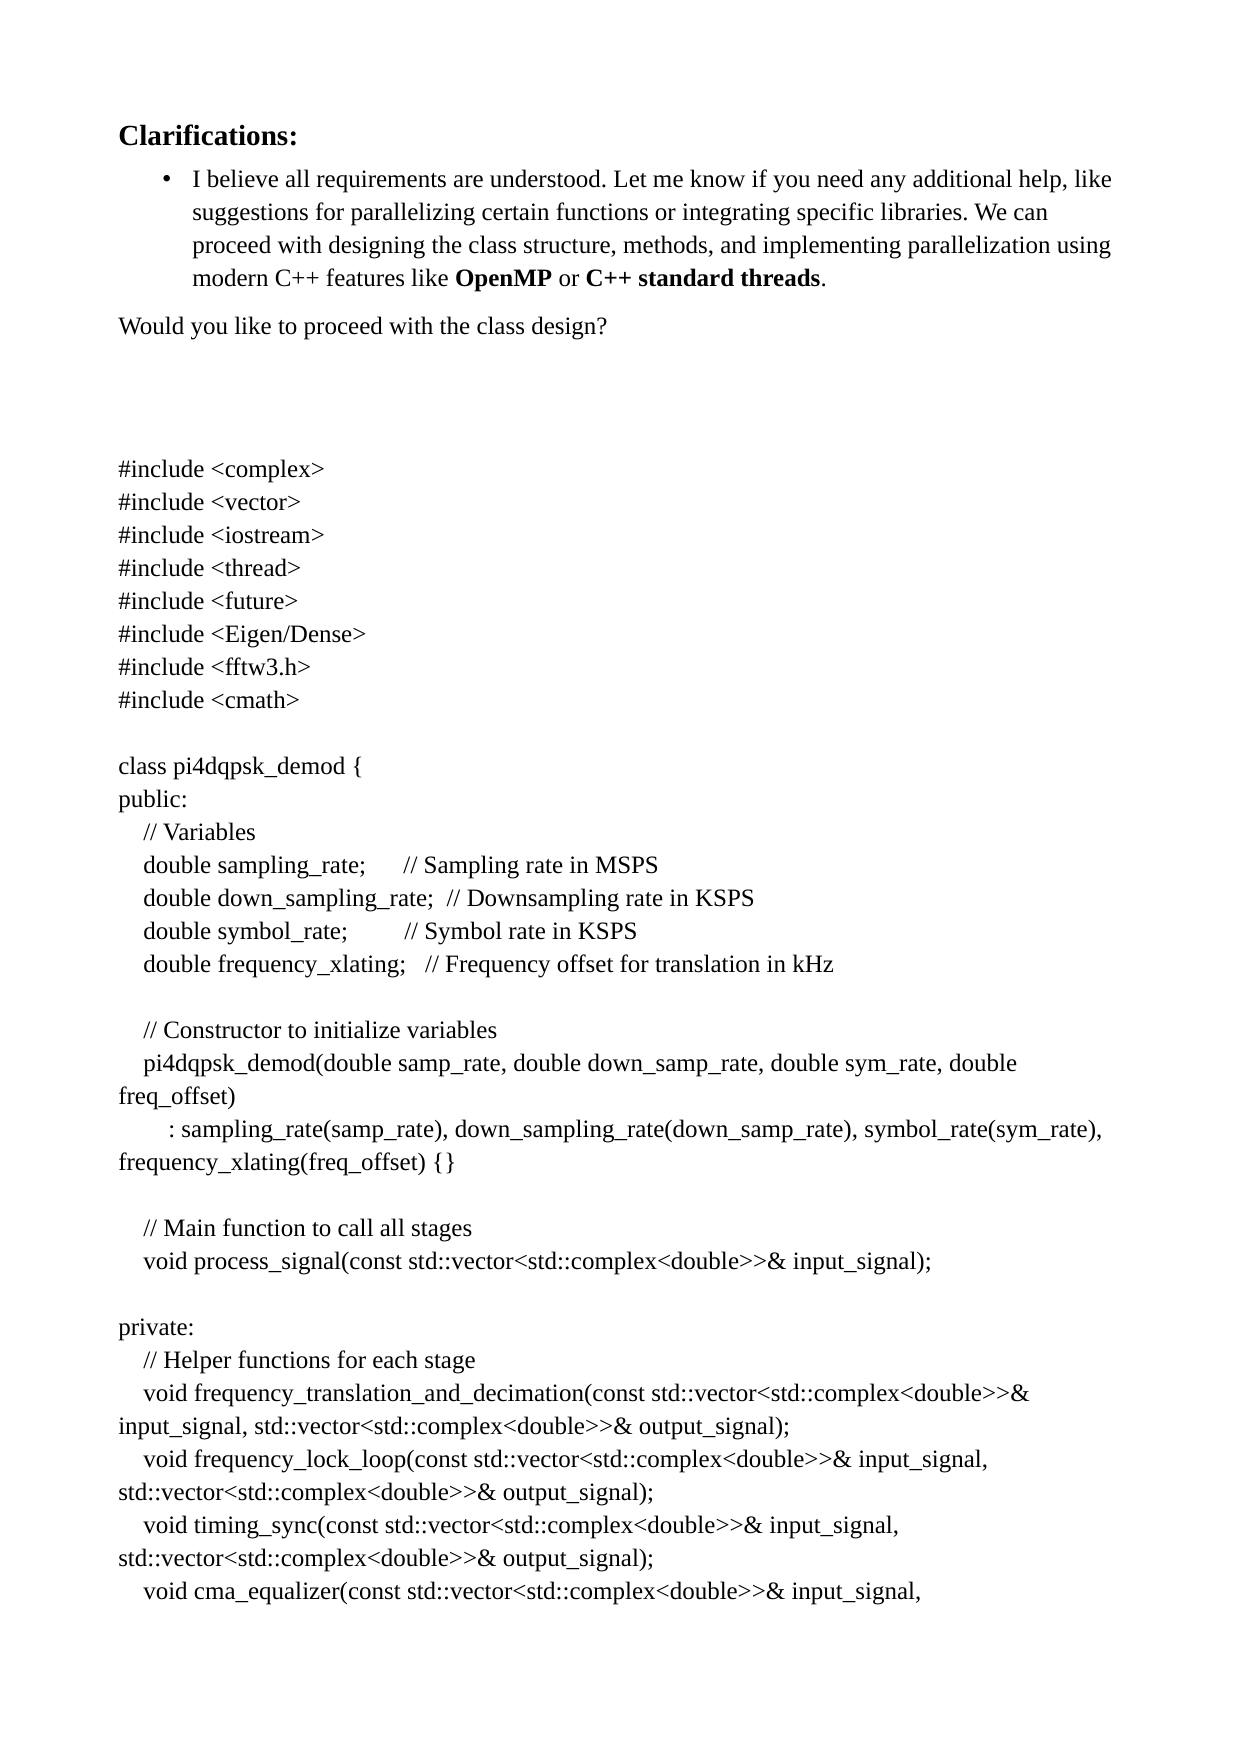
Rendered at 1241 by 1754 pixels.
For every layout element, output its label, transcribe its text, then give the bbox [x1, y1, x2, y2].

text Would you like to proceed with the class design? [118, 311, 1122, 339]
list I believe all requirements are understood. Let me know if you need any additional help, like suggestions for parallelizing certain functions or integrating specific libraries. We can proceed with designing the class structure, methods, and implementing parallelization using modern C++ features like OpenMP or C++ standard threads. [162, 164, 1122, 292]
subtitle Clarifications: [118, 118, 1122, 152]
text #include <complex> #include <vector> #include <iostream> #include <thread> #include <future> #include <Eigen/Dense> #include <fftw3.h> #include <cmath> class pi4dqpsk_demod { public: // Variables double sampling_rate; // Sampling rate in MSPS double down_sampling_rate; // Downsampling rate in KSPS double symbol_rate; // Symbol rate in KSPS double frequency_xlating; // Frequency offset for translation in kHz // Constructor to initialize variables pi4dqpsk_demod(double samp_rate, double down_samp_rate, double sym_rate, double freq_offset) : sampling_rate(samp_rate), down_sampling_rate(down_samp_rate), symbol_rate(sym_rate), frequency_xlating(freq_offset) {} // Main function to call all stages void process_signal(const std::vector<std::complex<double>>& input_signal); private: // Helper functions for each stage void frequency_translation_and_decimation(const std::vector<std::complex<double>>& input_signal, std::vector<std::complex<double>>& output_signal); void frequency_lock_loop(const std::vector<std::complex<double>>& input_signal, std::vector<std::complex<double>>& output_signal); void timing_sync(const std::vector<std::complex<double>>& input_signal, std::vector<std::complex<double>>& output_signal); void cma_equalizer(const std::vector<std::complex<double>>& input_signal, [118, 454, 1122, 1605]
